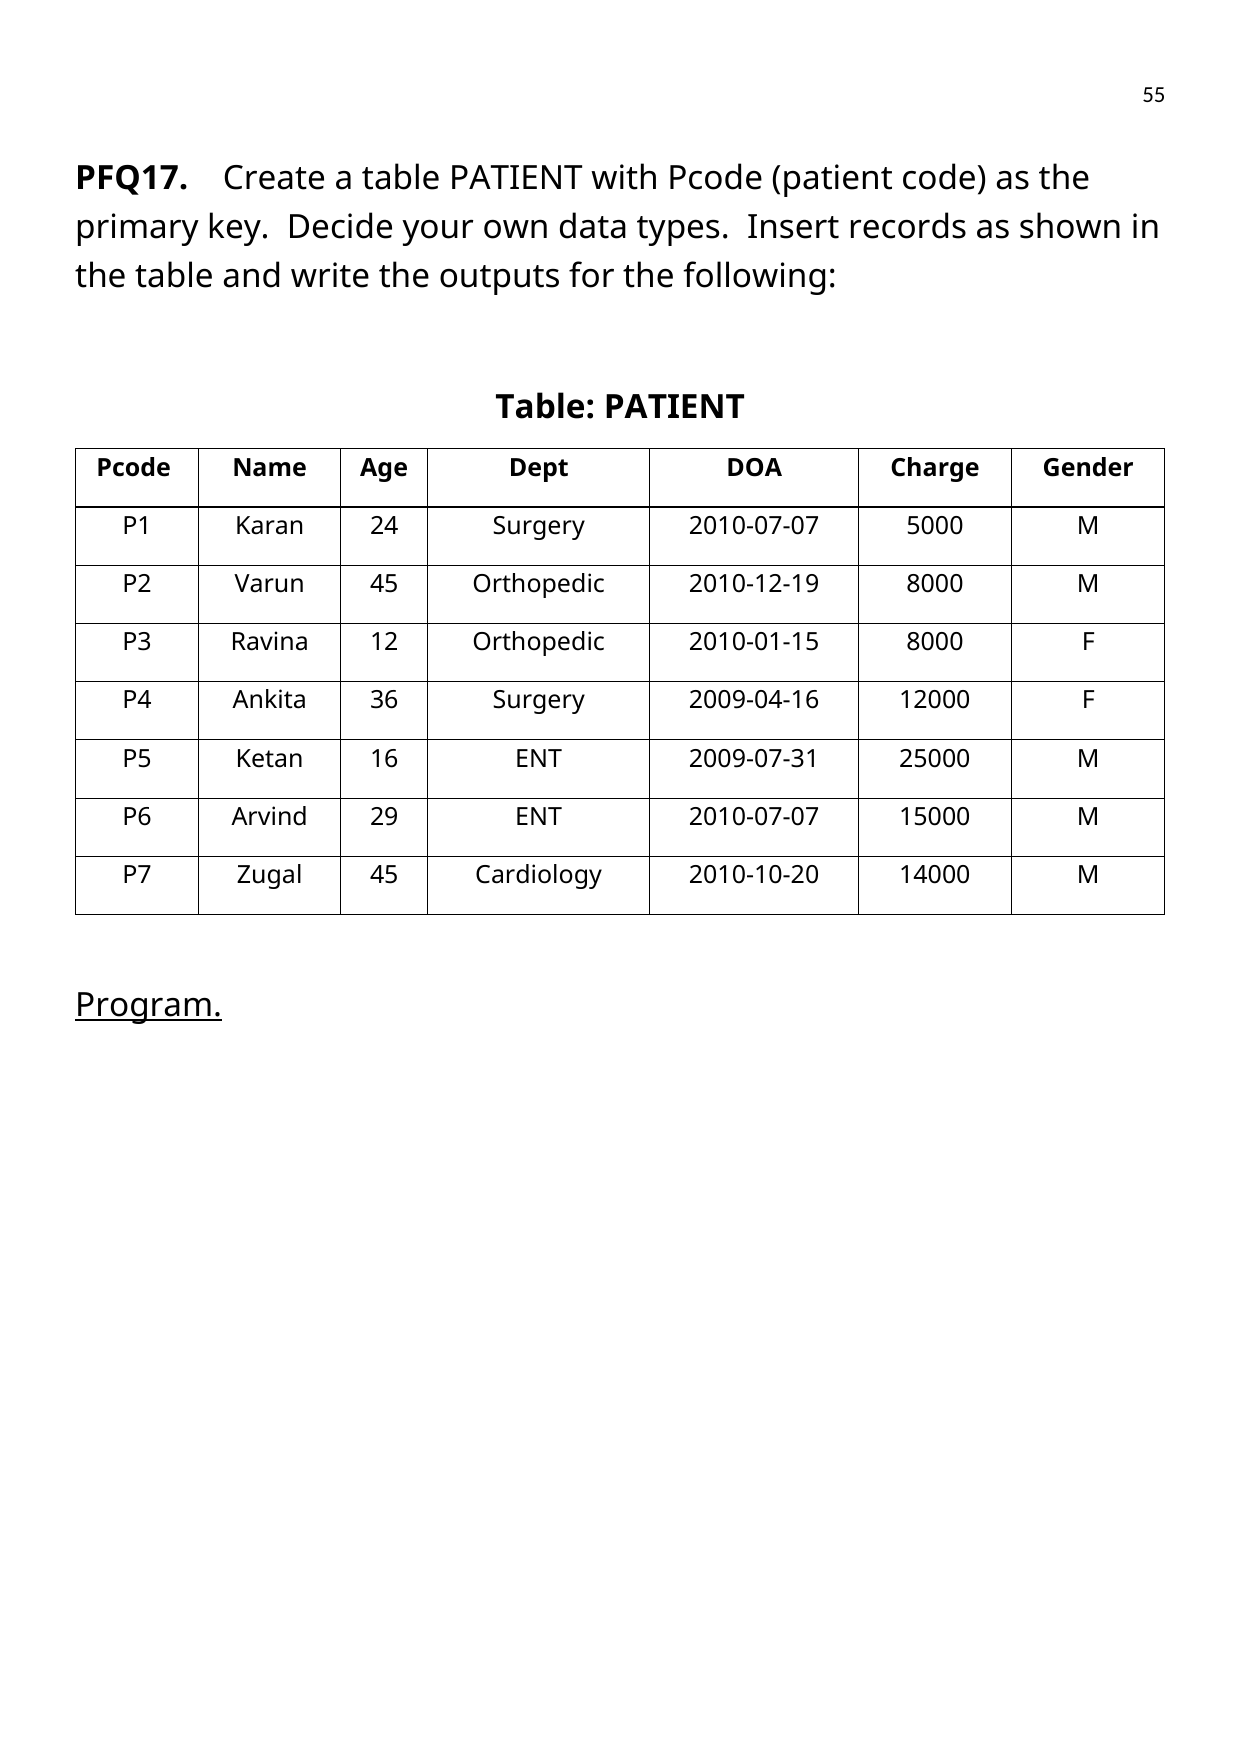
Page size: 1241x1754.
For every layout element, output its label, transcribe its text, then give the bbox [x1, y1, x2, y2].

table_cell Ketan [199, 740, 340, 798]
table_cell Varun [199, 566, 340, 623]
table_cell 36 [341, 682, 427, 739]
table_cell M [1012, 508, 1164, 565]
table_cell 25000 [859, 740, 1011, 798]
table_cell P4 [76, 682, 198, 739]
table_cell F [1012, 682, 1164, 739]
table_cell 24 [341, 508, 427, 565]
table_cell M [1012, 566, 1164, 623]
text Program. [75, 981, 1165, 1026]
table_cell 16 [341, 740, 427, 798]
table_cell ENT [428, 740, 649, 798]
table_cell 8000 [859, 566, 1011, 623]
table_header Dept [428, 449, 649, 506]
table_header Pcode [76, 449, 198, 506]
table_cell P1 [76, 508, 198, 565]
table_cell 12 [341, 624, 427, 681]
table_cell 29 [341, 799, 427, 856]
table_cell Surgery [428, 682, 649, 739]
table_cell 2010-10-20 [650, 857, 858, 914]
table_cell 2010-07-07 [650, 508, 858, 565]
table_cell 45 [341, 857, 427, 914]
table_cell F [1012, 624, 1164, 681]
table_cell 14000 [859, 857, 1011, 914]
table_cell P5 [76, 740, 198, 798]
table_header Age [341, 449, 427, 506]
table_cell 15000 [859, 799, 1011, 856]
table_cell Orthopedic [428, 566, 649, 623]
table_cell P7 [76, 857, 198, 914]
table_cell Karan [199, 508, 340, 565]
table_cell 2009-04-16 [650, 682, 858, 739]
table_cell Surgery [428, 508, 649, 565]
table_header Name [199, 449, 340, 506]
table_cell 2010-12-19 [650, 566, 858, 623]
table_cell ENT [428, 799, 649, 856]
table_cell 5000 [859, 508, 1011, 565]
table_cell P3 [76, 624, 198, 681]
text Table: PATIENT [75, 383, 1165, 428]
table_cell Cardiology [428, 857, 649, 914]
table_cell P2 [76, 566, 198, 623]
table_cell M [1012, 799, 1164, 856]
text PFQ17. Create a table PATIENT with Pcode (patient code) as the primary key. Decide your own data types. Insert records as shown in the table and write the outputs for the following: [75, 153, 1165, 297]
table_cell P6 [76, 799, 198, 856]
table_header DOA [650, 449, 858, 506]
table_header Charge [859, 449, 1011, 506]
table_cell Arvind [199, 799, 340, 856]
table_cell 2009-07-31 [650, 740, 858, 798]
table_cell M [1012, 857, 1164, 914]
table_cell Ankita [199, 682, 340, 739]
table_cell 45 [341, 566, 427, 623]
table_cell M [1012, 740, 1164, 798]
table_cell Orthopedic [428, 624, 649, 681]
table_cell 8000 [859, 624, 1011, 681]
table_cell 2010-07-07 [650, 799, 858, 856]
table_cell 12000 [859, 682, 1011, 739]
table_cell 2010-01-15 [650, 624, 858, 681]
table_header Gender [1012, 449, 1164, 506]
table_cell Zugal [199, 857, 340, 914]
table_cell Ravina [199, 624, 340, 681]
